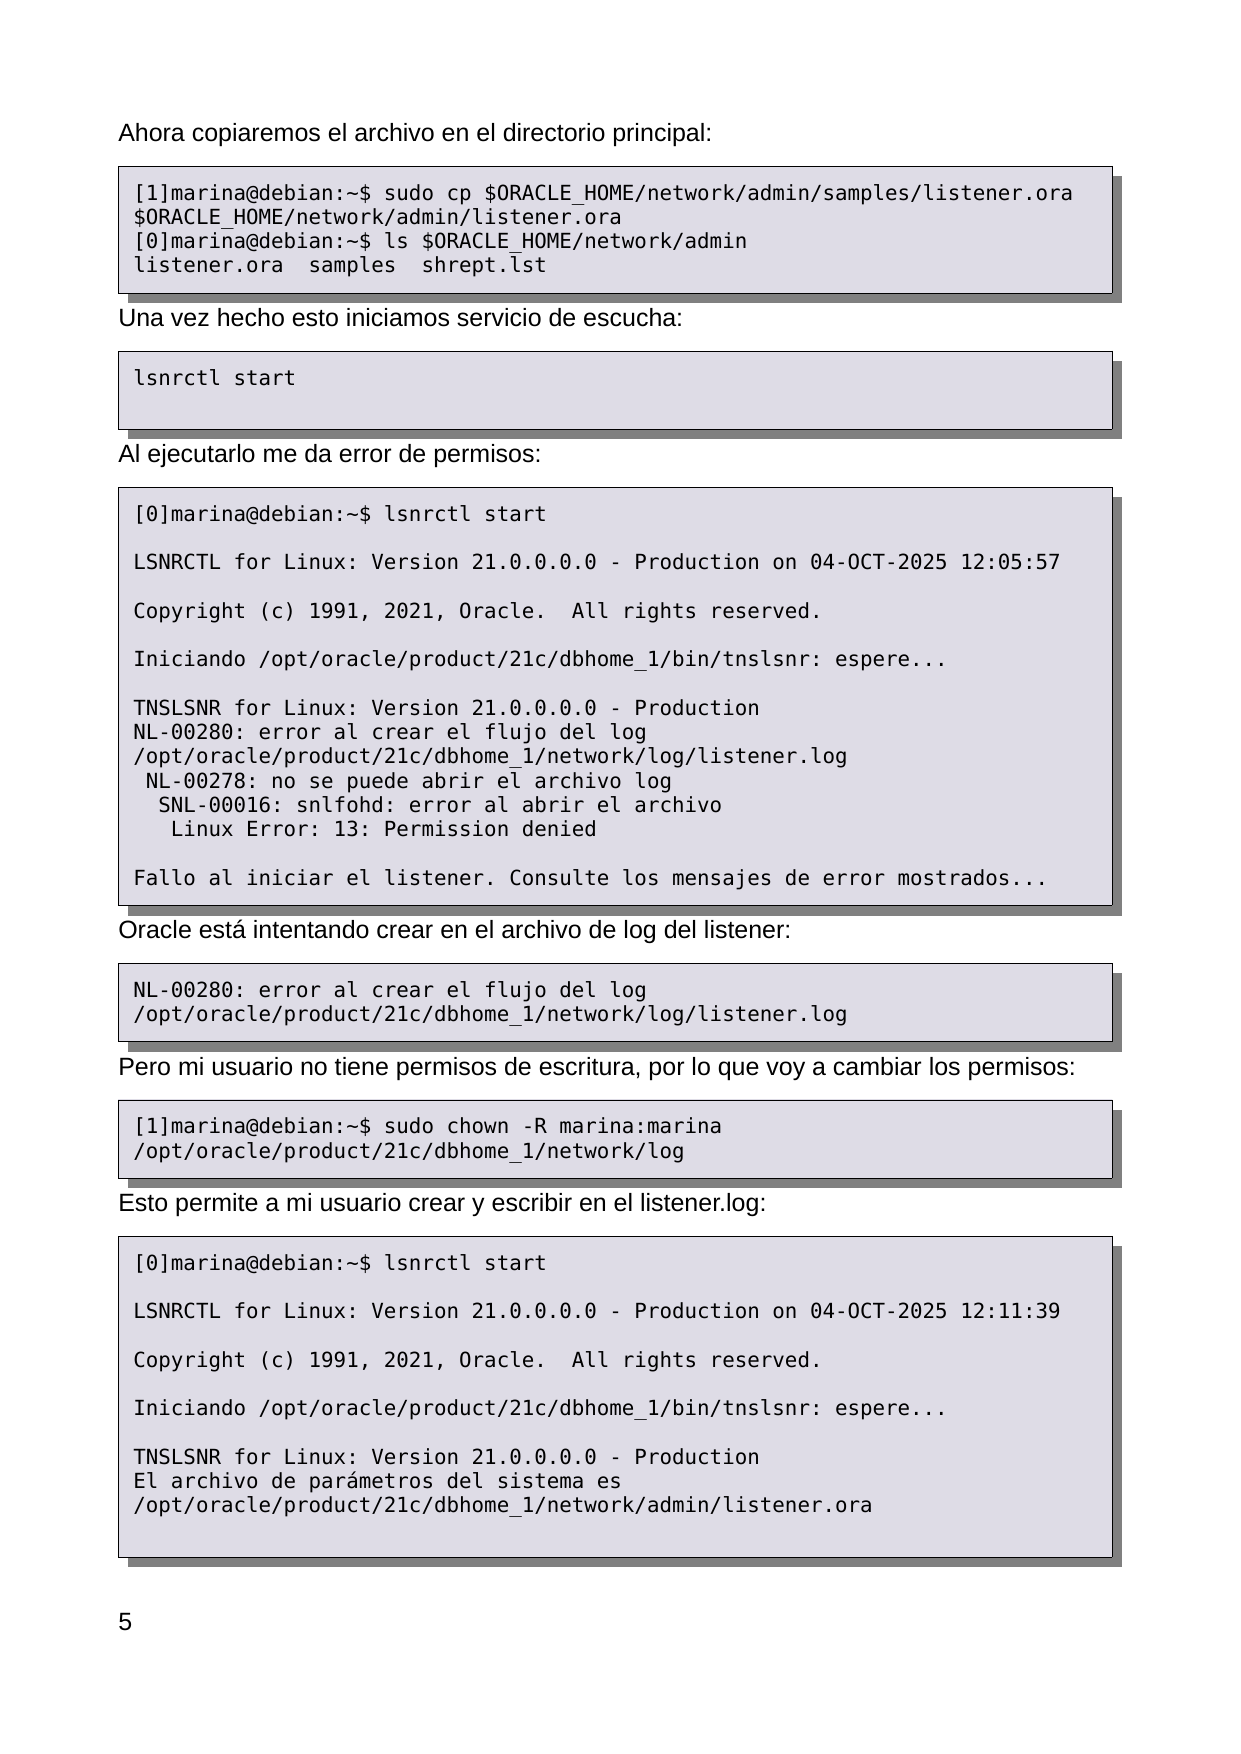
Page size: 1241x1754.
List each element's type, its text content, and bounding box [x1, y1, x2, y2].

text LSNRCTL for Linux: Version 21.0.0.0.0 - Production on 04-OCT-2025 12:11:39 [119, 1284, 1112, 1309]
text Al ejecutarlo me da error de permisos: [118, 439, 1122, 468]
text Fallo al iniciar el listener. Consulte los mensajes de error mostrados... [119, 851, 1112, 905]
text listener.ora samples shrept.lst [119, 238, 1112, 293]
text NL-00280: error al crear el flujo del log /opt/oracle/product/21c/dbhome_1/network/log/listener.log [119, 705, 1112, 754]
text SNL-00016: snlfohd: error al abrir el archivo [119, 778, 1112, 802]
text NL-00280: error al crear el flujo del log /opt/oracle/product/21c/dbhome_1/network/log/listener.log [119, 964, 1112, 1041]
text Linux Error: 13: Permission denied [119, 802, 1112, 827]
text NL-00278: no se puede abrir el archivo log [119, 754, 1112, 778]
text Ahora copiaremos el archivo en el directorio principal: [118, 118, 1122, 147]
text Oracle está intentando crear en el archivo de log del listener: [118, 916, 1122, 944]
text Iniciando /opt/oracle/product/21c/dbhome_1/bin/tnslsnr: espere... [119, 1381, 1112, 1406]
text El archivo de parámetros del sistema es /opt/oracle/product/21c/dbhome_1/network/admin/listener.ora [119, 1454, 1112, 1503]
text [0]marina@debian:~$ ls $ORACLE_HOME/network/admin [119, 214, 1112, 238]
text Copyright (c) 1991, 2021, Oracle. All rights reserved. [119, 1333, 1112, 1357]
text [0]marina@debian:~$ lsnrctl start [119, 488, 1112, 511]
text LSNRCTL for Linux: Version 21.0.0.0.0 - Production on 04-OCT-2025 12:05:57 [119, 536, 1112, 560]
text Esto permite a mi usuario crear y escribir en el listener.log: [118, 1188, 1122, 1217]
text [0]marina@debian:~$ lsnrctl start [119, 1237, 1112, 1260]
text Pero mi usuario no tiene permisos de escritura, por lo que voy a cambiar los permisos: [118, 1052, 1122, 1081]
text TNSLSNR for Linux: Version 21.0.0.0.0 - Production [119, 1430, 1112, 1454]
text Copyright (c) 1991, 2021, Oracle. All rights reserved. [119, 584, 1112, 608]
text Iniciando /opt/oracle/product/21c/dbhome_1/bin/tnslsnr: espere... [119, 633, 1112, 657]
text Una vez hecho esto iniciamos servicio de escucha: [118, 303, 1122, 332]
text TNSLSNR for Linux: Version 21.0.0.0.0 - Production [119, 681, 1112, 705]
text [1]marina@debian:~$ sudo cp $ORACLE_HOME/network/admin/samples/listener.ora $ORACLE_HOME/network/admin/listener.ora [119, 167, 1112, 214]
text [1]marina@debian:~$ sudo chown -R marina:marina /opt/oracle/product/21c/dbhome_1/network/log [119, 1101, 1112, 1178]
text lsnrctl start [119, 352, 1112, 375]
